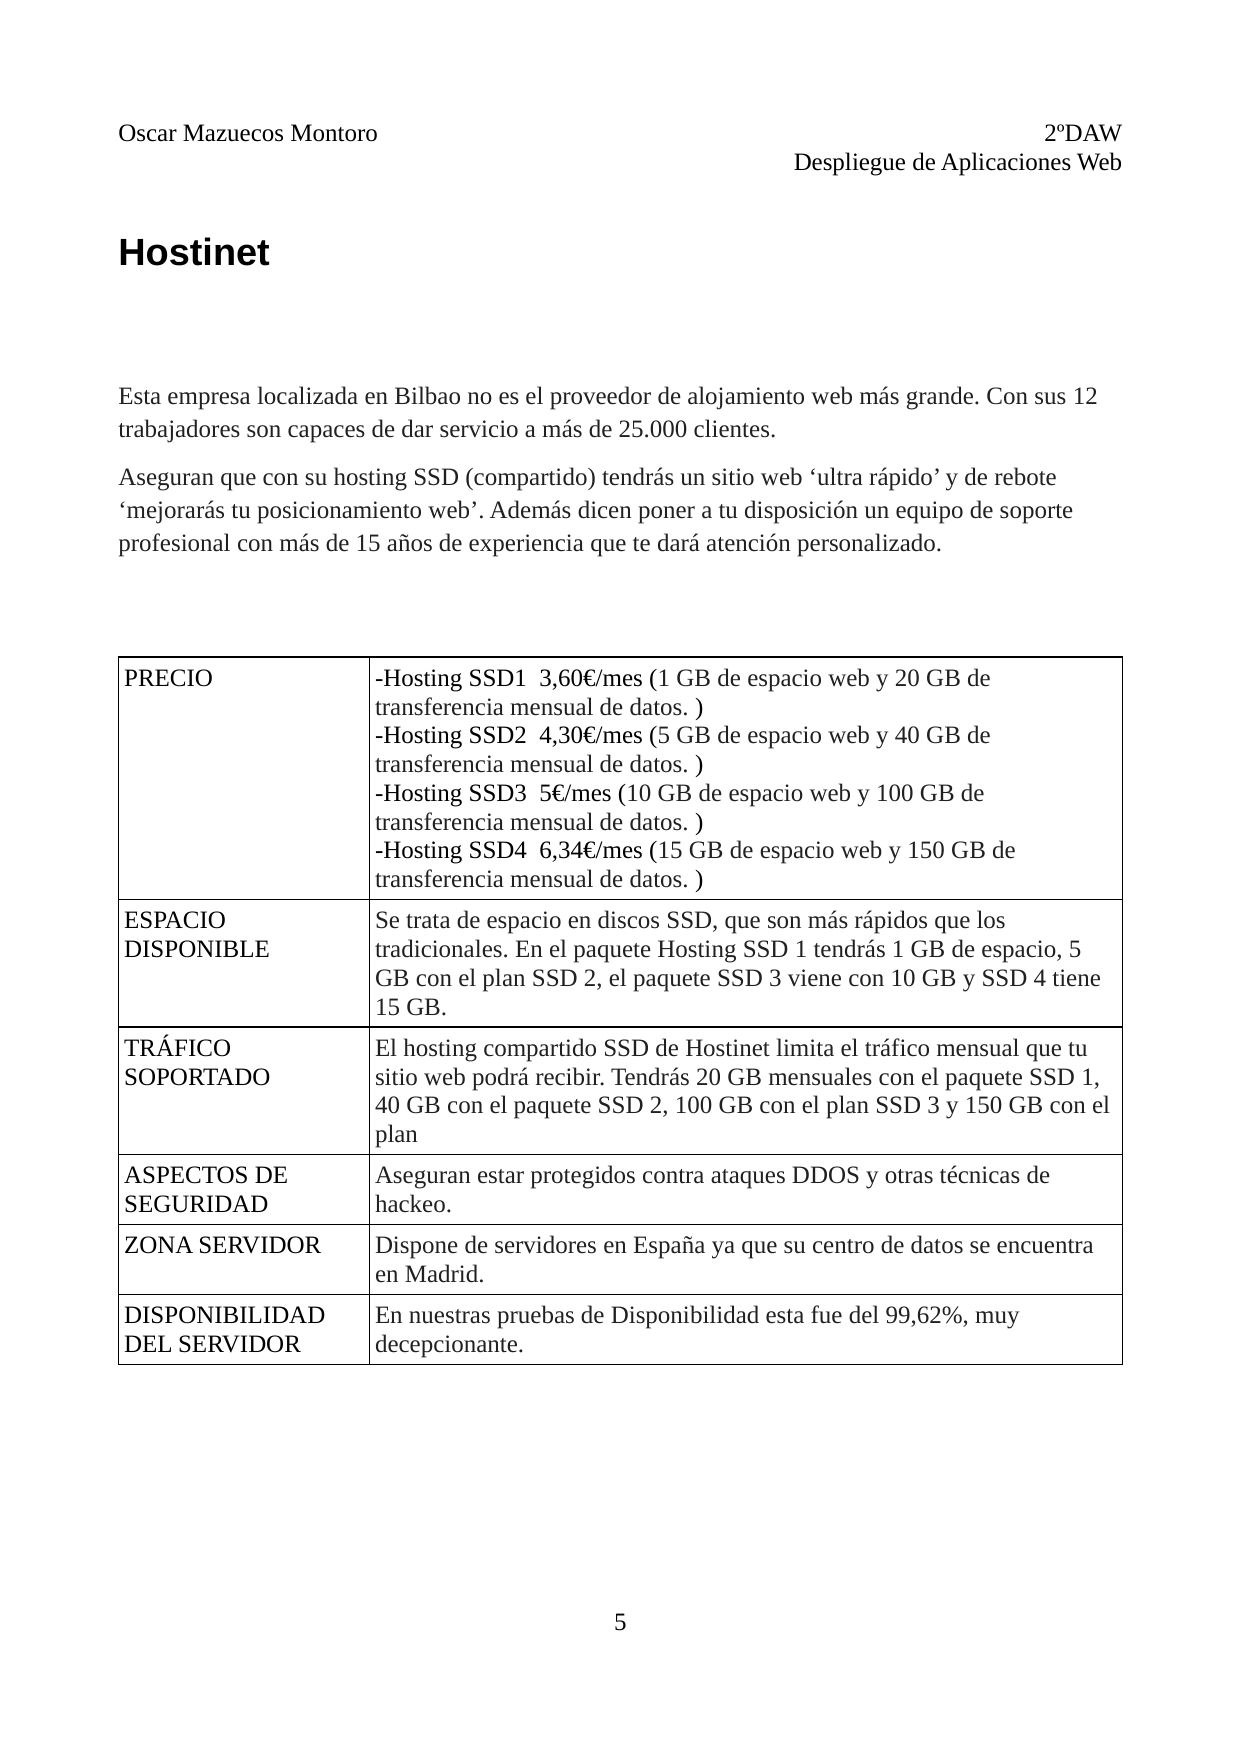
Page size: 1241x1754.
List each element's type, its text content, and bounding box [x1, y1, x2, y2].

subtitle Hostinet [118, 230, 1122, 274]
table_cell Dispone de servidores en España ya que su centro de datos se encuentra en Madrid. [370, 1225, 1122, 1294]
table_cell ESPACIO DISPONIBLE [119, 900, 369, 1026]
table_cell TRÁFICO SOPORTADO [119, 1028, 369, 1154]
text Esta empresa localizada en Bilbao no es el proveedor de alojamiento web más grande. Con sus 12 trabajadores son capaces de dar servicio a más de 25.000 clientes. [118, 381, 1122, 443]
table_cell Aseguran estar protegidos contra ataques DDOS y otras técnicas de hackeo. [370, 1155, 1122, 1224]
table_cell ZONA SERVIDOR [119, 1225, 369, 1294]
table_header -Hosting SSD1 3,60€/mes (1 GB de espacio web y 20 GB de transferencia mensual de datos. ) -Hosting SSD2 4,30€/mes (5 GB de espacio web y 40 GB de transferencia mensual de datos. ) -Hosting SSD3 5€/mes (10 GB de espacio web y 100 GB de transferencia mensual de datos. ) -Hosting SSD4 6,34€/mes (15 GB de espacio web y 150 GB de transferencia mensual de datos. ) [370, 658, 1122, 899]
table_cell El hosting compartido SSD de Hostinet limita el tráfico mensual que tu sitio web podrá recibir. Tendrás 20 GB mensuales con el paquete SSD 1, 40 GB con el paquete SSD 2, 100 GB con el plan SSD 3 y 150 GB con el plan [370, 1028, 1122, 1154]
table_cell Se trata de espacio en discos SSD, que son más rápidos que los tradicionales. En el paquete Hosting SSD 1 tendrás 1 GB de espacio, 5 GB con el plan SSD 2, el paquete SSD 3 viene con 10 GB y SSD 4 tiene 15 GB. [370, 900, 1122, 1026]
table_cell DISPONIBILIDAD DEL SERVIDOR [119, 1295, 369, 1364]
table_cell En nuestras pruebas de Disponibilidad esta fue del 99,62%, muy decepcionante. [370, 1295, 1122, 1364]
table_cell ASPECTOS DE SEGURIDAD [119, 1155, 369, 1224]
table_header PRECIO [119, 658, 369, 899]
text Aseguran que con su hosting SSD (compartido) tendrás un sitio web ‘ultra rápido’ y de rebote ‘mejorarás tu posicionamiento web’. Además dicen poner a tu disposición un equipo de soporte profesional con más de 15 años de experiencia que te dará atención personalizado. [118, 462, 1122, 557]
